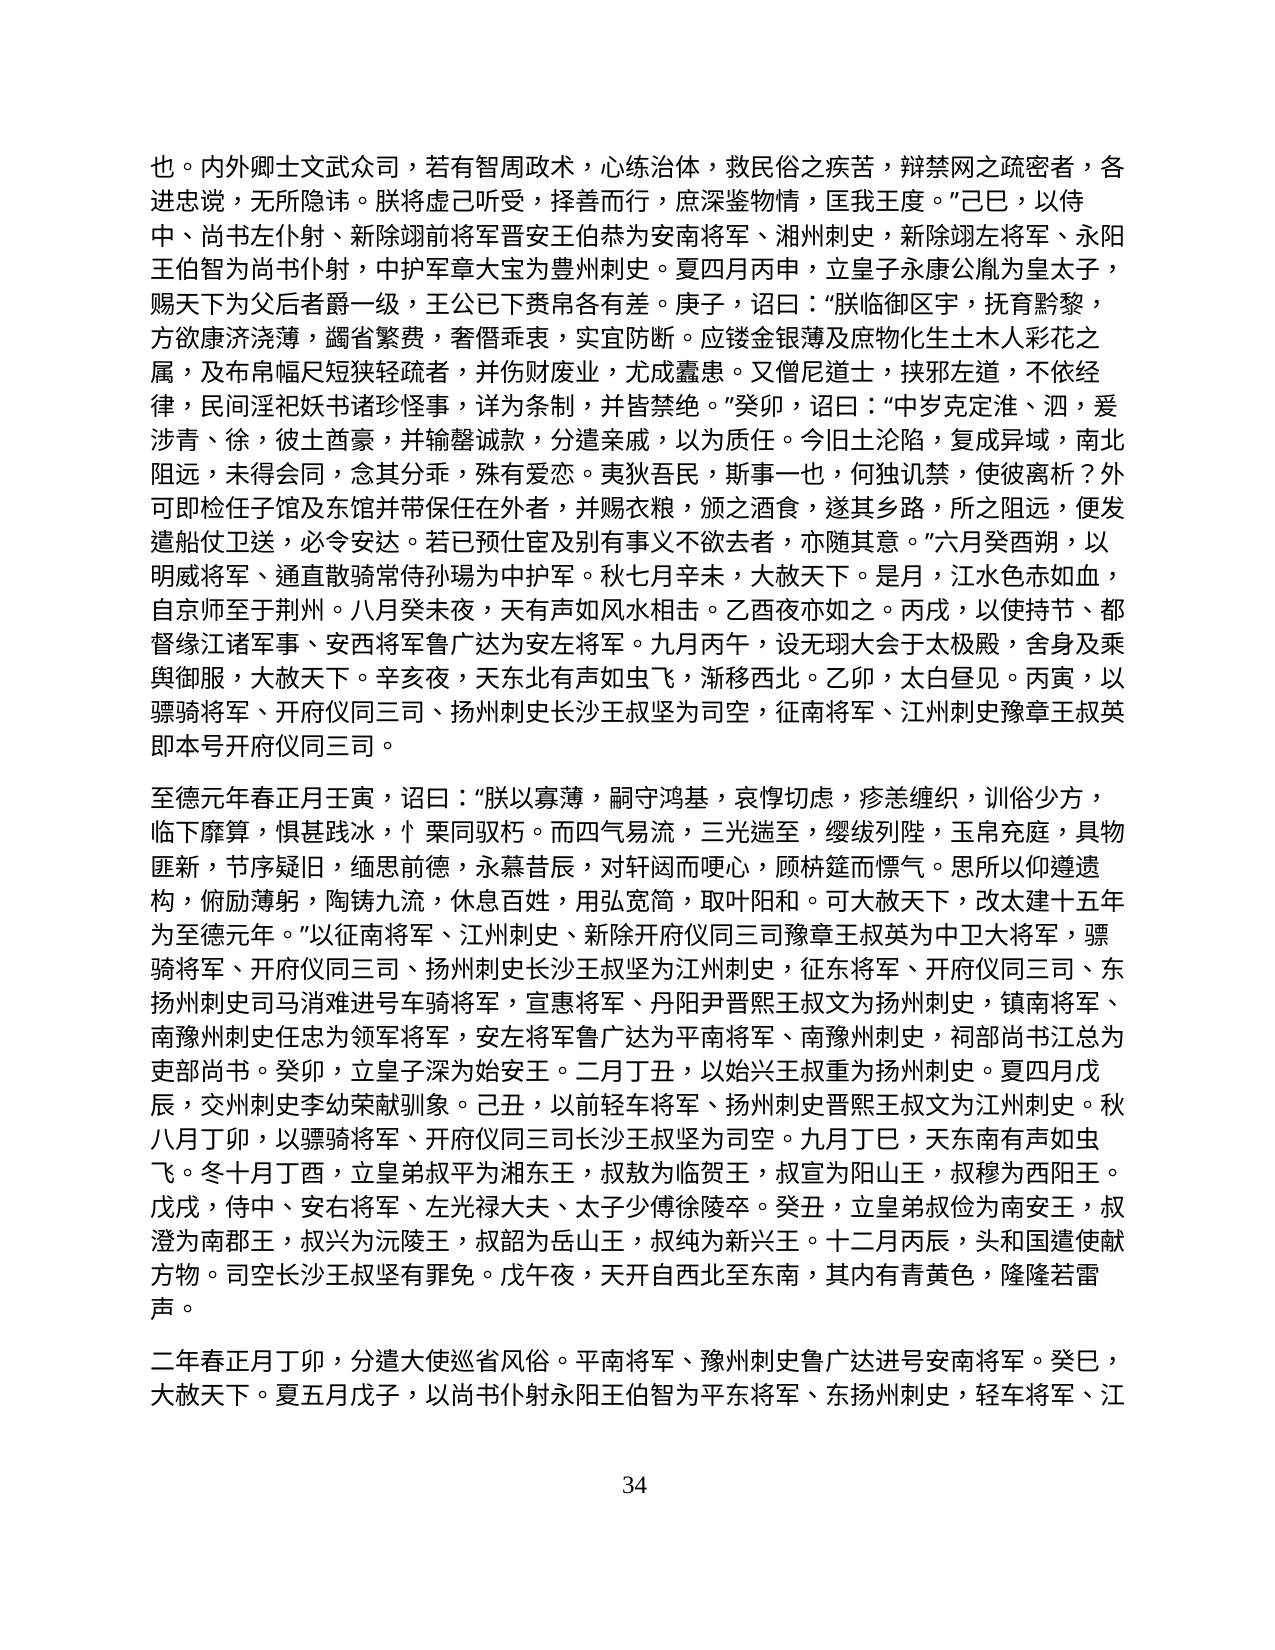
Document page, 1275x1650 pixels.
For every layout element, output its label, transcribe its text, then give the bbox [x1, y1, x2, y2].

text 二年春正月丁卯，分遣大使巡省风俗。平南将军、豫州刺史鲁广达进号安南将军。癸巳，大赦天下。夏五月戊子，以尚书仆射永阳王伯智为平东将军、东扬州刺史，轻车将军、江州刺史晋熙王叔文为信威将军、湘州刺史，仁威将军、扬州刺史始兴王叔重为江州刺史，信武将军、南琅邪彭城二郡太守南平王嶷为扬州刺史，吏部尚书江总为尚书仆射。秋七月戊辰，以长沙王叔坚为侍中、镇左将军。壬午，太子加元服，在位文武赐帛各有差，孝悌力田为父后者各赐一级，鳏寡癃老不能自存者人谷五斛。九月癸未，太白昼见。冬十月己酉，诏曰：“耕凿自足，乃曰淳风，贡赋之兴，其来尚矣。盖由庚极务，不获已而行焉。但法令滋章，奸盗多有，俗尚浇诈，政鲜惟良。朕日旰夜分，矜一物之失所，泣辜罪己，愧三千之未措。望订初下，使强廕兼出，如闻贫富均起，单弱重弊，斯岂振穷扇曷之意欤？是乃下吏箕敛之苛也。故云‘百姓不足，君孰与足’。自太建十四年望订租调逋未入者，并悉原除。在事百僚，辩断庶务，必去取平允，无得便公害民，为己声绩，妨紊政道。”十一月丙寅，大赦天下。壬申，盘盘国遣使献方物。戊寅，百济国遣使献方物。 [150, 1344, 1125, 1412]
text 十四年正月甲寅，高宗崩。乙卯，始兴王叔陵作逆，伏诛。丁巳，太子即皇帝位于太极前殿。诏曰：“上天降祸，大行皇帝奄弃万国，攀号擗踊，无所迨及。朕以哀茕，嗣膺宝历，若涉巨川，罔知攸济，方赖群公，用匡寡薄。思播遗德，覃被亿兆，凡厥遐迩，咸与惟新。可大赦天下。在位文武及孝悌力田为父后者，并赐爵一级。孤老鳏寡不能自存者，赐谷人五斛、帛二匹。”癸亥，以侍中、翊前将军、丹阳尹长沙王叔坚为骠骑将军、开府仪同三司、扬州刺史，右卫将军萧摩诃为车骑将军、南徐州刺史，镇西将军、荆州刺史樊毅进号征西将军，平南将军、豫州刺史任忠进号镇南将军，护军将军沈恪为特进、金紫光禄大夫，平西将军鲁广达进号安西将军，仁武将军、豊州刺史章大宝为中护军。乙丑，尊皇后为皇太后，宫曰弘范。丙寅，以冠军将军晋熙王叔文为宣惠将军、丹阳尹。丁卯，立弟叔重为始兴王，奉昭烈王祀，己巳，立妃沈氏为皇后。辛未，立皇弟叔俨为寻阳王，皇弟叔慎为岳阳王，皇弟叔达为义阳王，皇弟叔熊为巴山王，皇弟叔虞为武昌王。壬申，侍中、中权将军、开府仪同三司鄱阳王伯山进号中权大将军，军师将军、尚书左仆射晋安王伯恭进号翊前将军、侍中，翊右将军、中领军庐陵王伯仁进号安前将军，镇南将军、江州刺史豫章王叔英进号征南将军，平南将军、湘州刺史建安王叔卿进号安南将军。以侍中、中书监、安右将军徐陵为左光禄大夫，领太子少傅。甲戌，设无珝大会于太极前殿。三月辛亥，诏曰：“躬推为劝，义显前经，力农见赏，事昭往诰。斯乃国储是资，民命攸属，豊俭隆替，靡不由之。夫入赋自古，输藁惟旧，沃饶贵于十金，硗确至于三易，腴脊既异，盈缩不同。诈伪日兴，簿书岁改。稻田使者，著自西京，不实峻刑，闻诸东汉。老农惧于祗应，俗吏因以侮文。辍耒成群，游手为伍，永言妨蠹，良可太息。今阳和在节，膏泽润下，宜展春耨，以望秋坻。其有新辟塍畎，进垦蒿莱，广袤勿得度量，征租悉皆停免。私业久废，咸许占作，公田荒纵，亦随肆勤。傥良守教耕，淳民载酒，有兹督课，议以赏擢。外可为格班下，称朕意焉。”癸亥，诏曰：“夫体国经野，长世字氓，虽因革傥殊，驰张或异，至于旁求俊乂，爰逮侧微，用适和羹，是隆大厦，上智中主，咸由此术。朕以寡薄，嗣膺景祚，虽哀疚在躬，情虑鋋舛，而宗社任重，黎庶务殷，无由自安拱默，敢忘康济，思所以登显髦彦，式备周行。但空劳宵梦，屡勤史卜，五就莫来，八能不至。是用申旦凝虑，丙夜损怀。岂以食玉炊桂，无因自达？将怀宝迷邦，咸思独善？应内外众官九品已上，可各荐一人，以会汇征之旨。且取备实难，举长或易，小大之用，明言所施，勿得南箕北斗，名而非实。其有负能仗气，摈压当时，著《宾戏》以自怜，草《客嘲》以慰志，人生一世，逢遇诚难，亦宜去此幽谷，翔兹天路，趋铜驼以观国，望金马而来庭，便当随彼方圆，饬之矩矱。”又诏曰：“昔睿后宰民，哲王御宇，虽德称汪濊，明能普烛，犹复纡己乞言，降情访道，高咨岳牧，下听舆台，故能政若神明，事无悔吝。朕纂承丕绪，思隆大业，常惧九重已邃，四聪未广，欲听昌言，不疲痺足，若逢廷折，无惮批鳞。而口柔之辞，傥闻于在位，腹诽之意，或隐于具僚，非所以弘理至公，缉熙帝载者也。内外卿士文武众司，若有智周政术，心练治体，救民俗之疾苦，辩禁网之疏密者，各进忠谠，无所隐讳。朕将虚己听受，择善而行，庶深鉴物情，匡我王度。”己巳，以侍中、尚书左仆射、新除翊前将军晋安王伯恭为安南将军、湘州刺史，新除翊左将军、永阳王伯智为尚书仆射，中护军章大宝为豊州刺史。夏四月丙申，立皇子永康公胤为皇太子，赐天下为父后者爵一级，王公已下赉帛各有差。庚子，诏曰：“朕临御区宇，抚育黔黎，方欲康济浇薄，蠲省繁费，奢僭乖衷，实宜防断。应镂金银薄及庶物化生土木人彩花之属，及布帛幅尺短狭轻疏者，并伤财废业，尤成蠹患。又僧尼道士，挟邪左道，不依经律，民间淫祀妖书诸珍怪事，详为条制，并皆禁绝。”癸卯，诏曰：“中岁克定淮、泗，爰涉青、徐，彼土酋豪，并输罄诚款，分遣亲戚，以为质任。今旧土沦陷，复成异域，南北阻远，未得会同，念其分乖，殊有爱恋。夷狄吾民，斯事一也，何独讥禁，使彼离析？外可即检任子馆及东馆并带保任在外者，并赐衣粮，颁之酒食，遂其乡路，所之阻远，便发遣船仗卫送，必令安达。若已预仕宦及别有事义不欲去者，亦随其意。”六月癸酉朔，以明威将军、通直散骑常侍孙瑒为中护军。秋七月辛未，大赦天下。是月，江水色赤如血，自京师至于荆州。八月癸未夜，天有声如风水相击。乙酉夜亦如之。丙戌，以使持节、都督缘江诸军事、安西将军鲁广达为安左将军。九月丙午，设无珝大会于太极殿，舍身及乘舆御服，大赦天下。辛亥夜，天东北有声如虫飞，渐移西北。乙卯，太白昼见。丙寅，以骠骑将军、开府仪同三司、扬州刺史长沙王叔坚为司空，征南将军、江州刺史豫章王叔英即本号开府仪同三司。 [150, 150, 1125, 763]
text 至德元年春正月壬寅，诏曰：“朕以寡薄，嗣守鸿基，哀惸切虑，疹恙缠织，训俗少方，临下靡算，惧甚践冰，忄栗同驭朽。而四气易流，三光遄至，缨绂列陛，玉帛充庭，具物匪新，节序疑旧，缅思前德，永慕昔辰，对轩闼而哽心，顾枿筵而慓气。思所以仰遵遗构，俯励薄躬，陶铸九流，休息百姓，用弘宽简，取叶阳和。可大赦天下，改太建十五年为至德元年。”以征南将军、江州刺史、新除开府仪同三司豫章王叔英为中卫大将军，骠骑将军、开府仪同三司、扬州刺史长沙王叔坚为江州刺史，征东将军、开府仪同三司、东扬州刺史司马消难进号车骑将军，宣惠将军、丹阳尹晋熙王叔文为扬州刺史，镇南将军、南豫州刺史任忠为领军将军，安左将军鲁广达为平南将军、南豫州刺史，祠部尚书江总为吏部尚书。癸卯，立皇子深为始安王。二月丁丑，以始兴王叔重为扬州刺史。夏四月戊辰，交州刺史李幼荣献驯象。己丑，以前轻车将军、扬州刺史晋熙王叔文为江州刺史。秋八月丁卯，以骠骑将军、开府仪同三司长沙王叔坚为司空。九月丁巳，天东南有声如虫飞。冬十月丁酉，立皇弟叔平为湘东王，叔敖为临贺王，叔宣为阳山王，叔穆为西阳王。戊戌，侍中、安右将军、左光禄大夫、太子少傅徐陵卒。癸丑，立皇弟叔俭为南安王，叔澄为南郡王，叔兴为沅陵王，叔韶为岳山王，叔纯为新兴王。十二月丙辰，头和国遣使献方物。司空长沙王叔坚有罪免。戊午夜，天开自西北至东南，其内有青黄色，隆隆若雷声。 [150, 781, 1125, 1326]
